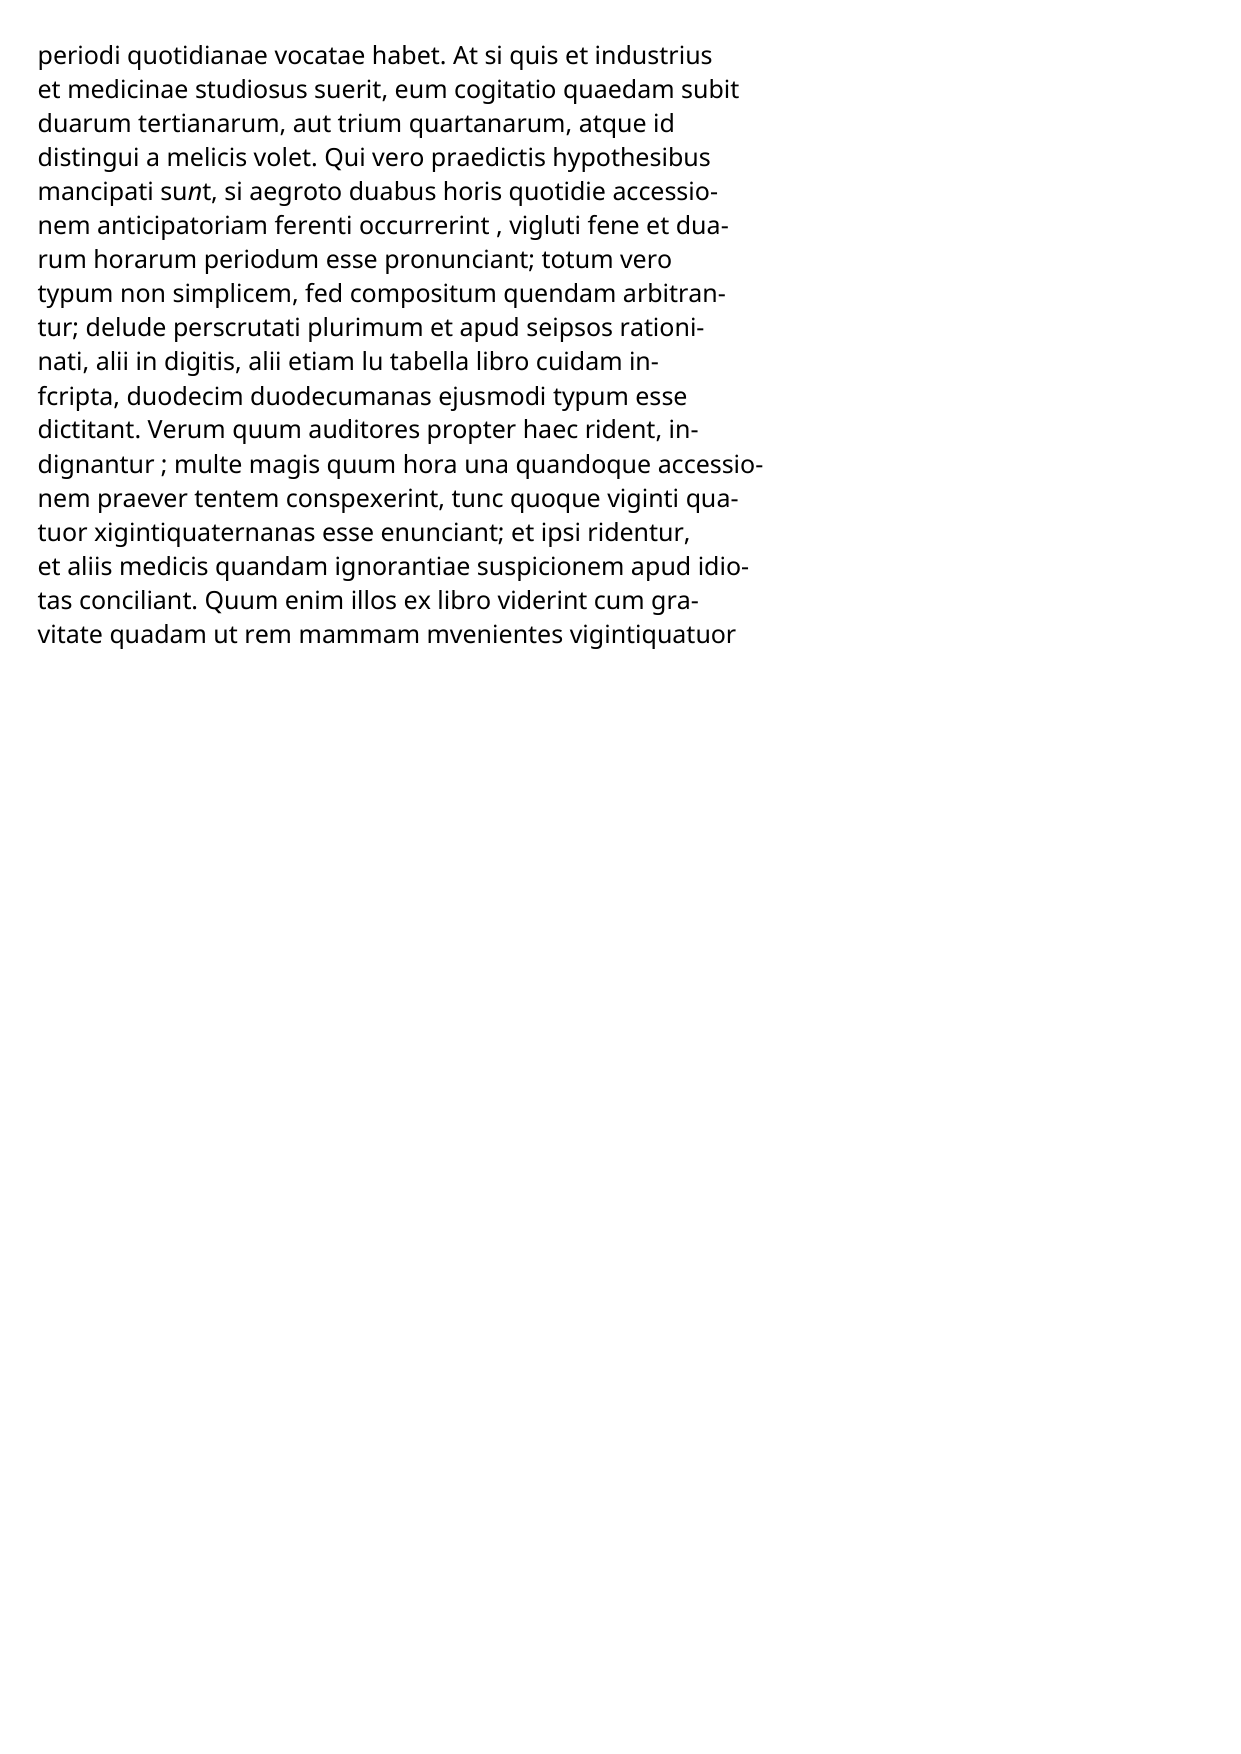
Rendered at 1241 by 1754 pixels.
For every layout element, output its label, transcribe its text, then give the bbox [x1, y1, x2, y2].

text periodi quotidianae vocatae habet. At si quis et industrius et medicinae studiosus suerit, eum cogitatio quaedam subit duarum tertianarum, aut trium quartanarum, atque id distingui a melicis volet. Qui vero praedictis hypothesibus mancipati sunt, si aegroto duabus horis quotidie accessio- nem anticipatoriam ferenti occurrerint , vigluti fene et dua- rum horarum periodum esse pronunciant; totum vero typum non simplicem, fed compositum quendam arbitran- tur; delude perscrutati plurimum et apud seipsos rationi- nati, alii in digitis, alii etiam lu tabella libro cuidam in- fcripta, duodecim duodecumanas ejusmodi typum esse dictitant. Verum quum auditores propter haec rident, in- dignantur ; multe magis quum hora una quandoque accessio- nem praever tentem conspexerint, tunc quoque viginti qua- tuor xigintiquaternanas esse enunciant; et ipsi ridentur, et aliis medicis quandam ignorantiae suspicionem apud idio- tas conciliant. Quum enim illos ex libro viderint cum gra- vitate quadam ut rem mammam mvenientes vigintiquatuor [37, 37, 1203, 651]
